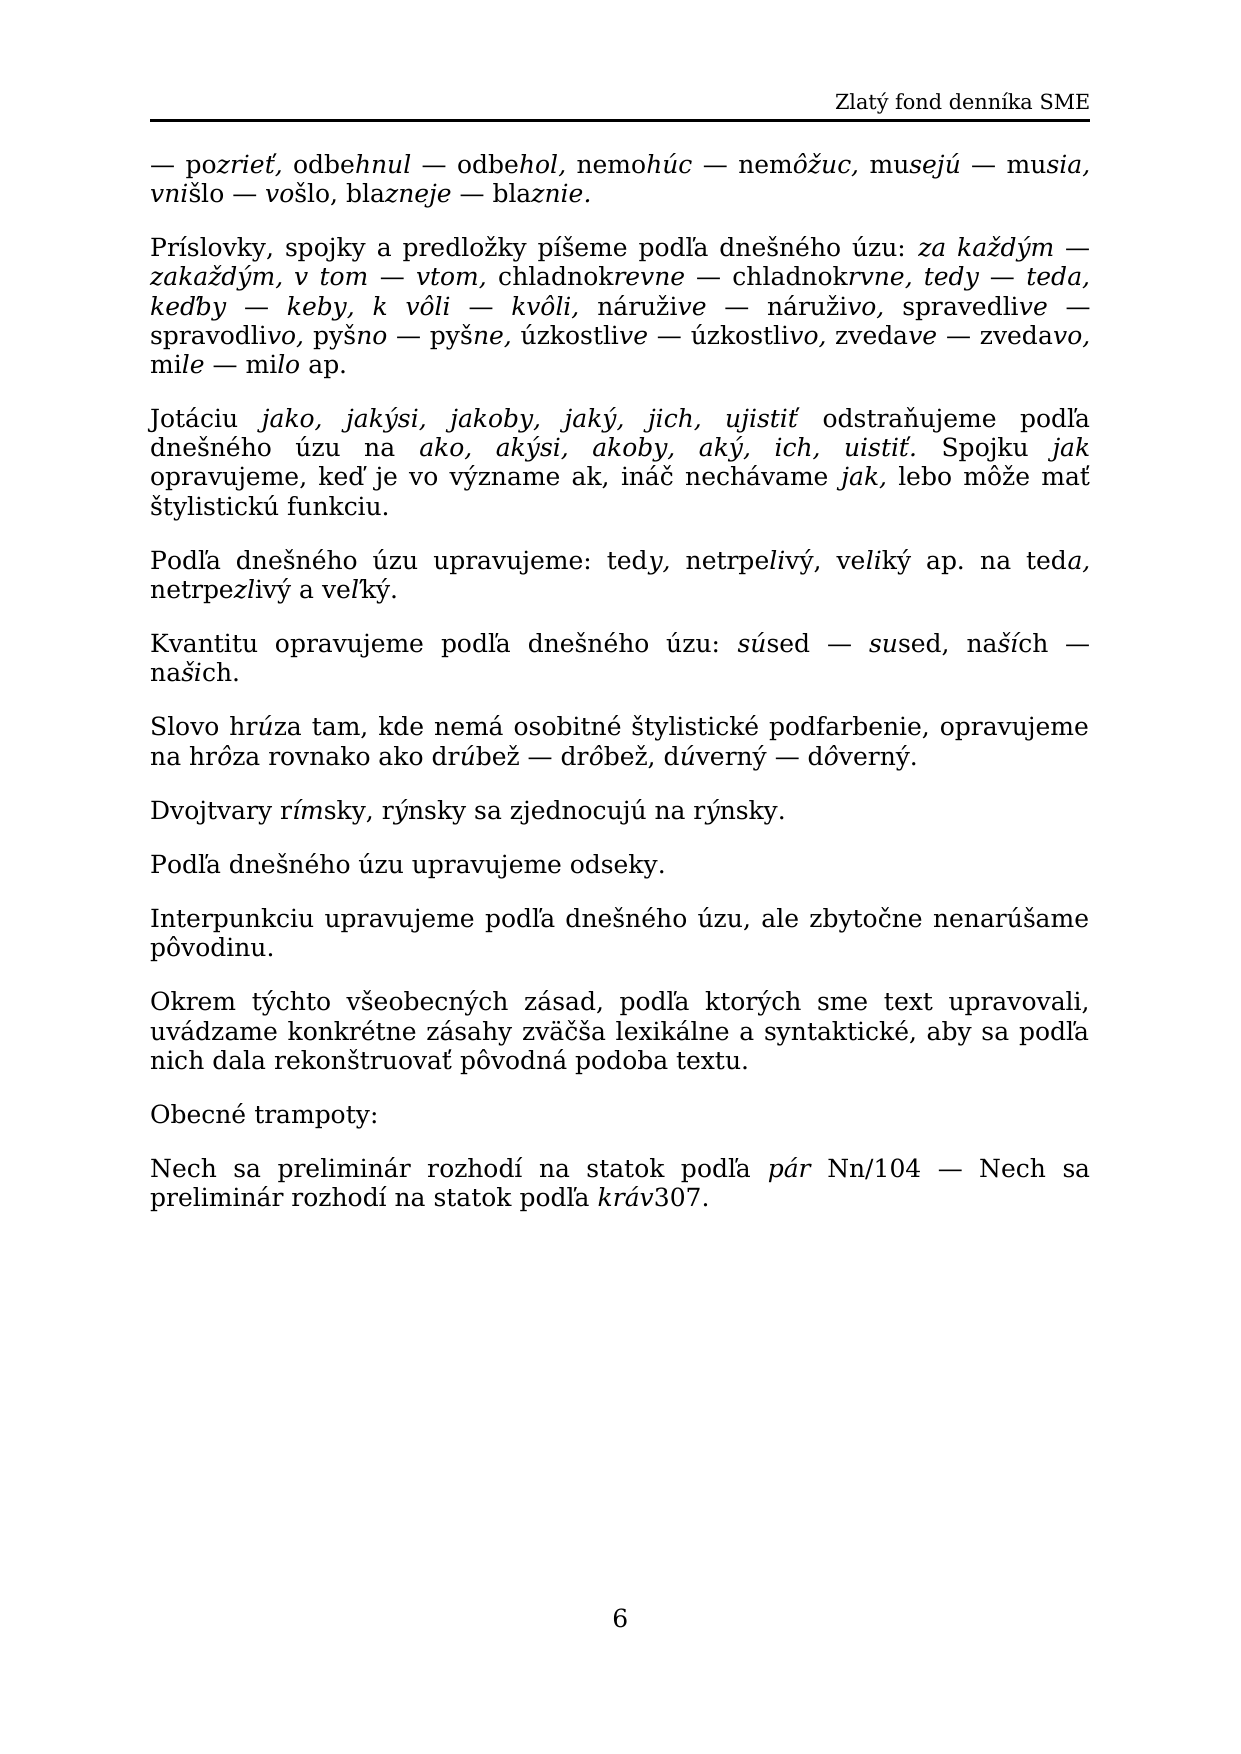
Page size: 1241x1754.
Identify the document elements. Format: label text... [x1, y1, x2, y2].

text — pozrieť, odbehnul — odbehol, nemohúc — nemôžuc, musejú — musia, vnišlo — vošlo, blazneje — blaznie. [150, 150, 1090, 208]
text Nech sa preliminár rozhodí na statok podľa pár Nn/104 — Nech sa preliminár rozhodí na statok podľa kráv307. [150, 1154, 1090, 1212]
text Kvantitu opravujeme podľa dnešného úzu: súsed — sused, naších — našich. [150, 629, 1090, 687]
text Interpunkciu upravujeme podľa dnešného úzu, ale zbytočne nenarúšame pôvodinu. [150, 904, 1090, 962]
text Obecné trampoty: [150, 1100, 1090, 1129]
text Podľa dnešného úzu upravujeme odseky. [150, 850, 1090, 879]
text Slovo hrúza tam, kde nemá osobitné štylistické podfarbenie, opravujeme na hrôza rovnako ako drúbež — drôbež, dúverný — dôverný. [150, 712, 1090, 771]
text Jotáciu jako, jakýsi, jakoby, jaký, jich, ujistiť odstraňujeme podľa dnešného úzu na ako, akýsi, akoby, aký, ich, uistiť. Spojku jak opravujeme, keď je vo význame ak, ináč nechávame jak, lebo môže mať štylistickú funkciu. [150, 404, 1090, 521]
text Podľa dnešného úzu upravujeme: tedy, netrpelivý, veliký ap. na teda, netrpezlivý a veľký. [150, 546, 1090, 604]
text Dvojtvary rímsky, rýnsky sa zjednocujú na rýnsky. [150, 796, 1090, 825]
text Príslovky, spojky a predložky píšeme podľa dnešného úzu: za každým — zakaždým, v tom — vtom, chladnokrevne — chladnokrvne, tedy — teda, keďby — keby, k vôli — kvôli, náružive — náruživo, spravedlive — spravodlivo, pyšno — pyšne, úzkostlive — úzkostlivo, zvedave — zvedavo, mile — milo ap. [150, 233, 1090, 379]
text Okrem týchto všeobecných zásad, podľa ktorých sme text upravovali, uvádzame konkrétne zásahy zväčša lexikálne a syntaktické, aby sa podľa nich dala rekonštruovať pôvodná podoba textu. [150, 987, 1090, 1075]
